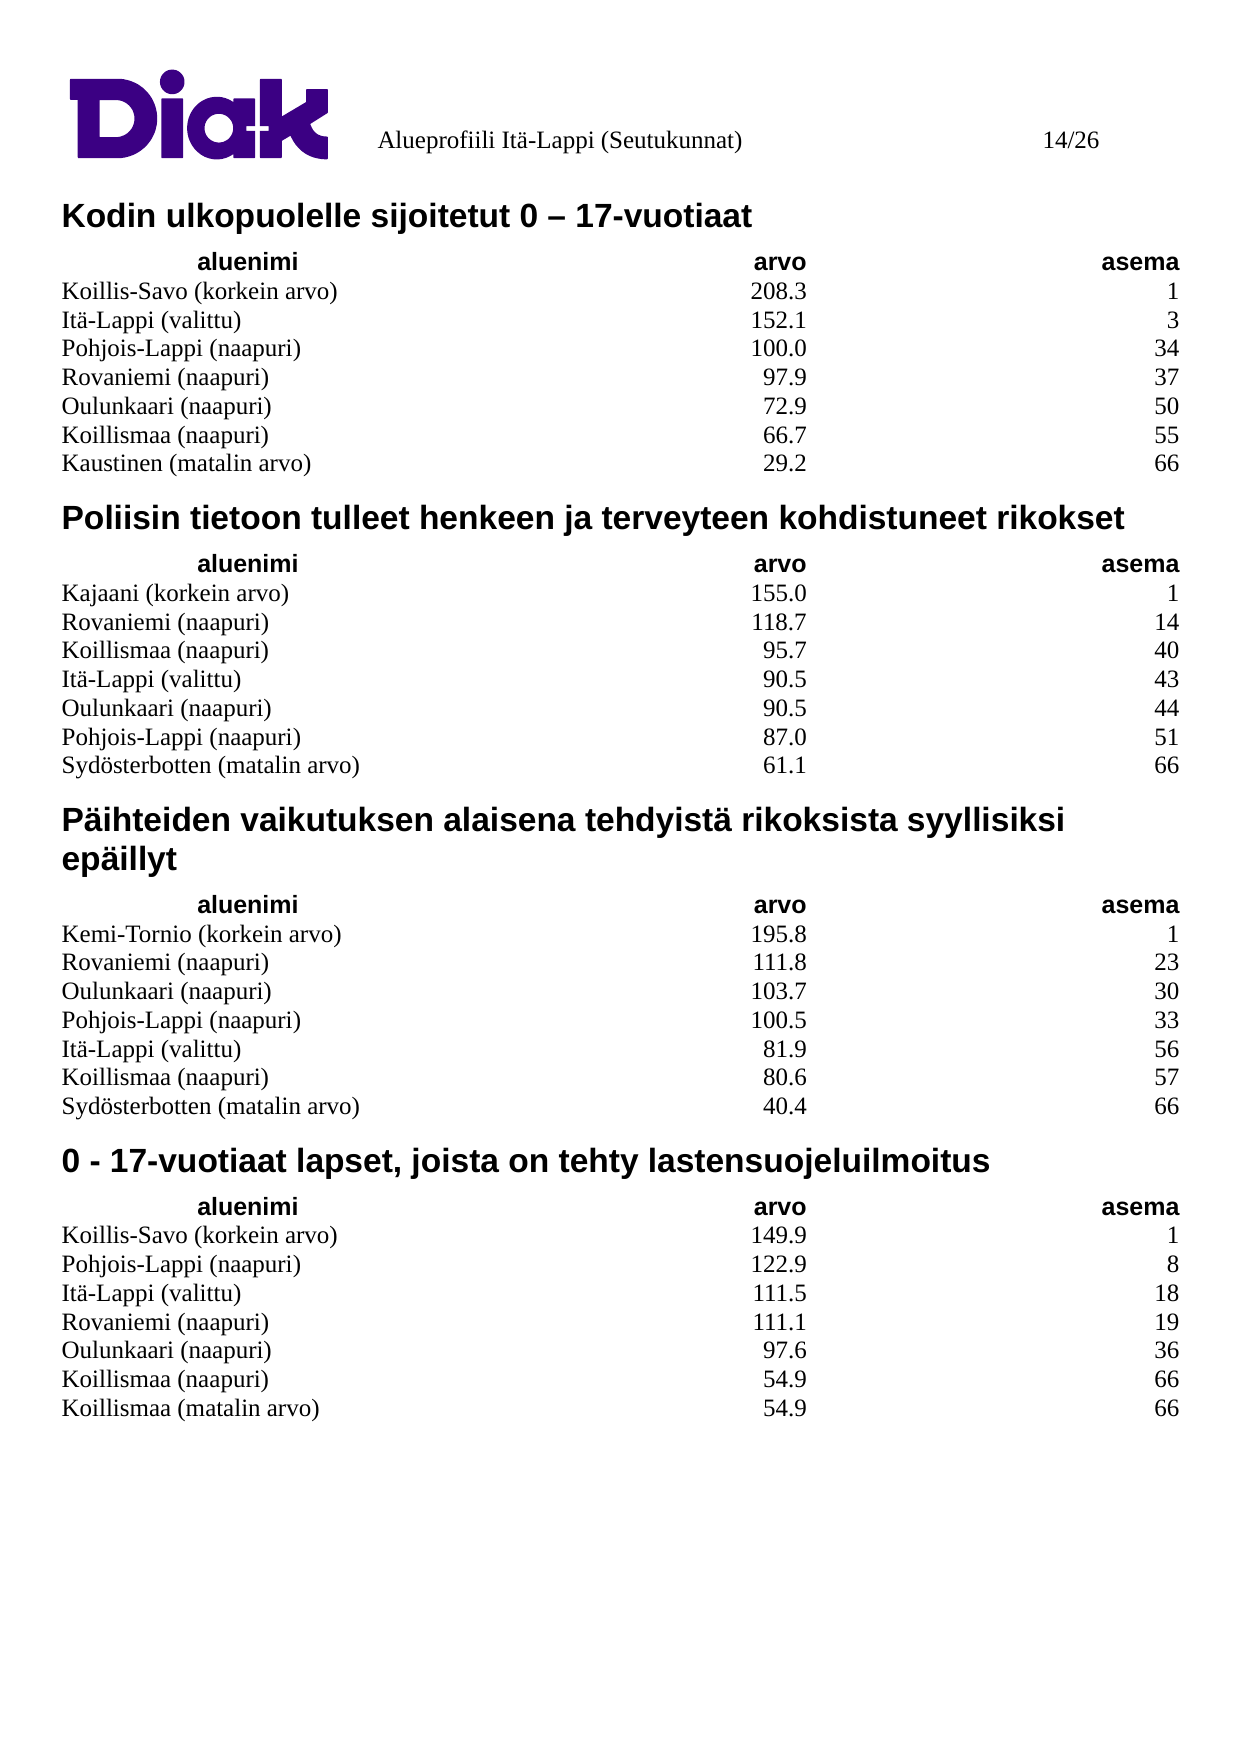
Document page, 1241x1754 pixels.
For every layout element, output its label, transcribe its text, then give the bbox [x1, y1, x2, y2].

table_cell Koillis-Savo (korkein arvo) [61, 276, 434, 305]
table_cell 97.6 [434, 1336, 806, 1364]
table_cell 66 [806, 751, 1179, 779]
table_cell Kemi-Tornio (korkein arvo) [61, 919, 434, 947]
table_cell 8 [806, 1249, 1179, 1278]
table_cell 118.7 [434, 607, 806, 636]
table_cell 37 [806, 362, 1179, 391]
table_cell 155.0 [434, 578, 806, 607]
table_cell 66 [806, 1393, 1179, 1422]
table_cell 1 [806, 1221, 1179, 1249]
table_cell 100.0 [434, 334, 806, 362]
subtitle Poliisin tietoon tulleet henkeen ja terveyteen kohdistuneet rikokset [61, 498, 1179, 537]
table_header arvo [434, 1192, 806, 1221]
subtitle Päihteiden vaikutuksen alaisena tehdyistä rikoksista syyllisiksi epäillyt [61, 800, 1179, 877]
table_cell 14 [806, 607, 1179, 636]
table_cell 87.0 [434, 722, 806, 751]
table_header asema [806, 890, 1179, 919]
table_cell Rovaniemi (naapuri) [61, 1307, 434, 1336]
table_cell 30 [806, 976, 1179, 1005]
table_cell 40.4 [434, 1091, 806, 1120]
table_cell 43 [806, 664, 1179, 693]
table_cell Oulunkaari (naapuri) [61, 391, 434, 420]
table_cell 90.5 [434, 664, 806, 693]
table_cell 23 [806, 948, 1179, 976]
table_cell Pohjois-Lappi (naapuri) [61, 1249, 434, 1278]
table_cell 111.8 [434, 948, 806, 976]
table_cell 57 [806, 1063, 1179, 1091]
table_cell 100.5 [434, 1005, 806, 1034]
table_cell 33 [806, 1005, 1179, 1034]
table_cell 19 [806, 1307, 1179, 1336]
table_header asema [806, 1192, 1179, 1221]
table_cell 111.5 [434, 1278, 806, 1307]
table_cell 40 [806, 636, 1179, 664]
table_cell Koillismaa (naapuri) [61, 636, 434, 664]
subtitle 0 - 17-vuotiaat lapset, joista on tehty lastensuojeluilmoitus [61, 1141, 1179, 1179]
table_cell 66 [806, 1364, 1179, 1393]
table_cell 90.5 [434, 693, 806, 722]
table_header aluenimi [61, 549, 434, 578]
table_cell 1 [806, 578, 1179, 607]
table_cell 51 [806, 722, 1179, 751]
table_cell 34 [806, 334, 1179, 362]
table_cell 111.1 [434, 1307, 806, 1336]
table_cell 55 [806, 420, 1179, 448]
table_cell Itä-Lappi (valittu) [61, 305, 434, 333]
table_cell 56 [806, 1034, 1179, 1062]
table_cell Itä-Lappi (valittu) [61, 1034, 434, 1062]
table_cell Koillismaa (naapuri) [61, 1364, 434, 1393]
table_cell Itä-Lappi (valittu) [61, 664, 434, 693]
table_header arvo [434, 890, 806, 919]
table_cell 72.9 [434, 391, 806, 420]
table_header asema [806, 247, 1179, 276]
table_cell 66 [806, 449, 1179, 477]
table_cell 54.9 [434, 1393, 806, 1422]
table_cell Rovaniemi (naapuri) [61, 607, 434, 636]
table_header arvo [434, 247, 806, 276]
table_cell Oulunkaari (naapuri) [61, 1336, 434, 1364]
table_cell 208.3 [434, 276, 806, 305]
table_cell 152.1 [434, 305, 806, 333]
table_header arvo [434, 549, 806, 578]
table_cell Sydösterbotten (matalin arvo) [61, 1091, 434, 1120]
table_cell Koillismaa (naapuri) [61, 1063, 434, 1091]
table_cell Pohjois-Lappi (naapuri) [61, 334, 434, 362]
table_cell Pohjois-Lappi (naapuri) [61, 1005, 434, 1034]
table_cell Kaustinen (matalin arvo) [61, 449, 434, 477]
table_cell 1 [806, 919, 1179, 947]
table_cell 66.7 [434, 420, 806, 448]
table_cell Oulunkaari (naapuri) [61, 693, 434, 722]
table_cell 97.9 [434, 362, 806, 391]
table_cell 80.6 [434, 1063, 806, 1091]
table_header asema [806, 549, 1179, 578]
table_header aluenimi [61, 1192, 434, 1221]
table_cell 61.1 [434, 751, 806, 779]
table_cell Itä-Lappi (valittu) [61, 1278, 434, 1307]
table_cell Kajaani (korkein arvo) [61, 578, 434, 607]
table_header aluenimi [61, 890, 434, 919]
table_cell 50 [806, 391, 1179, 420]
table_cell 95.7 [434, 636, 806, 664]
table_header aluenimi [61, 247, 434, 276]
table_cell 36 [806, 1336, 1179, 1364]
table_cell Rovaniemi (naapuri) [61, 948, 434, 976]
table_cell Koillismaa (naapuri) [61, 420, 434, 448]
subtitle Kodin ulkopuolelle sijoitetut 0 – 17-vuotiaat [61, 196, 1179, 235]
table_cell 3 [806, 305, 1179, 333]
table_cell 29.2 [434, 449, 806, 477]
table_cell 44 [806, 693, 1179, 722]
table_cell 122.9 [434, 1249, 806, 1278]
table_cell 81.9 [434, 1034, 806, 1062]
table_cell Rovaniemi (naapuri) [61, 362, 434, 391]
table_cell 1 [806, 276, 1179, 305]
table_cell Oulunkaari (naapuri) [61, 976, 434, 1005]
table_cell 54.9 [434, 1364, 806, 1393]
table_cell 195.8 [434, 919, 806, 947]
table_cell Koillismaa (matalin arvo) [61, 1393, 434, 1422]
table_cell 18 [806, 1278, 1179, 1307]
table_cell Pohjois-Lappi (naapuri) [61, 722, 434, 751]
table_cell 66 [806, 1091, 1179, 1120]
table_cell Koillis-Savo (korkein arvo) [61, 1221, 434, 1249]
table_cell 149.9 [434, 1221, 806, 1249]
table_cell Sydösterbotten (matalin arvo) [61, 751, 434, 779]
table_cell 103.7 [434, 976, 806, 1005]
